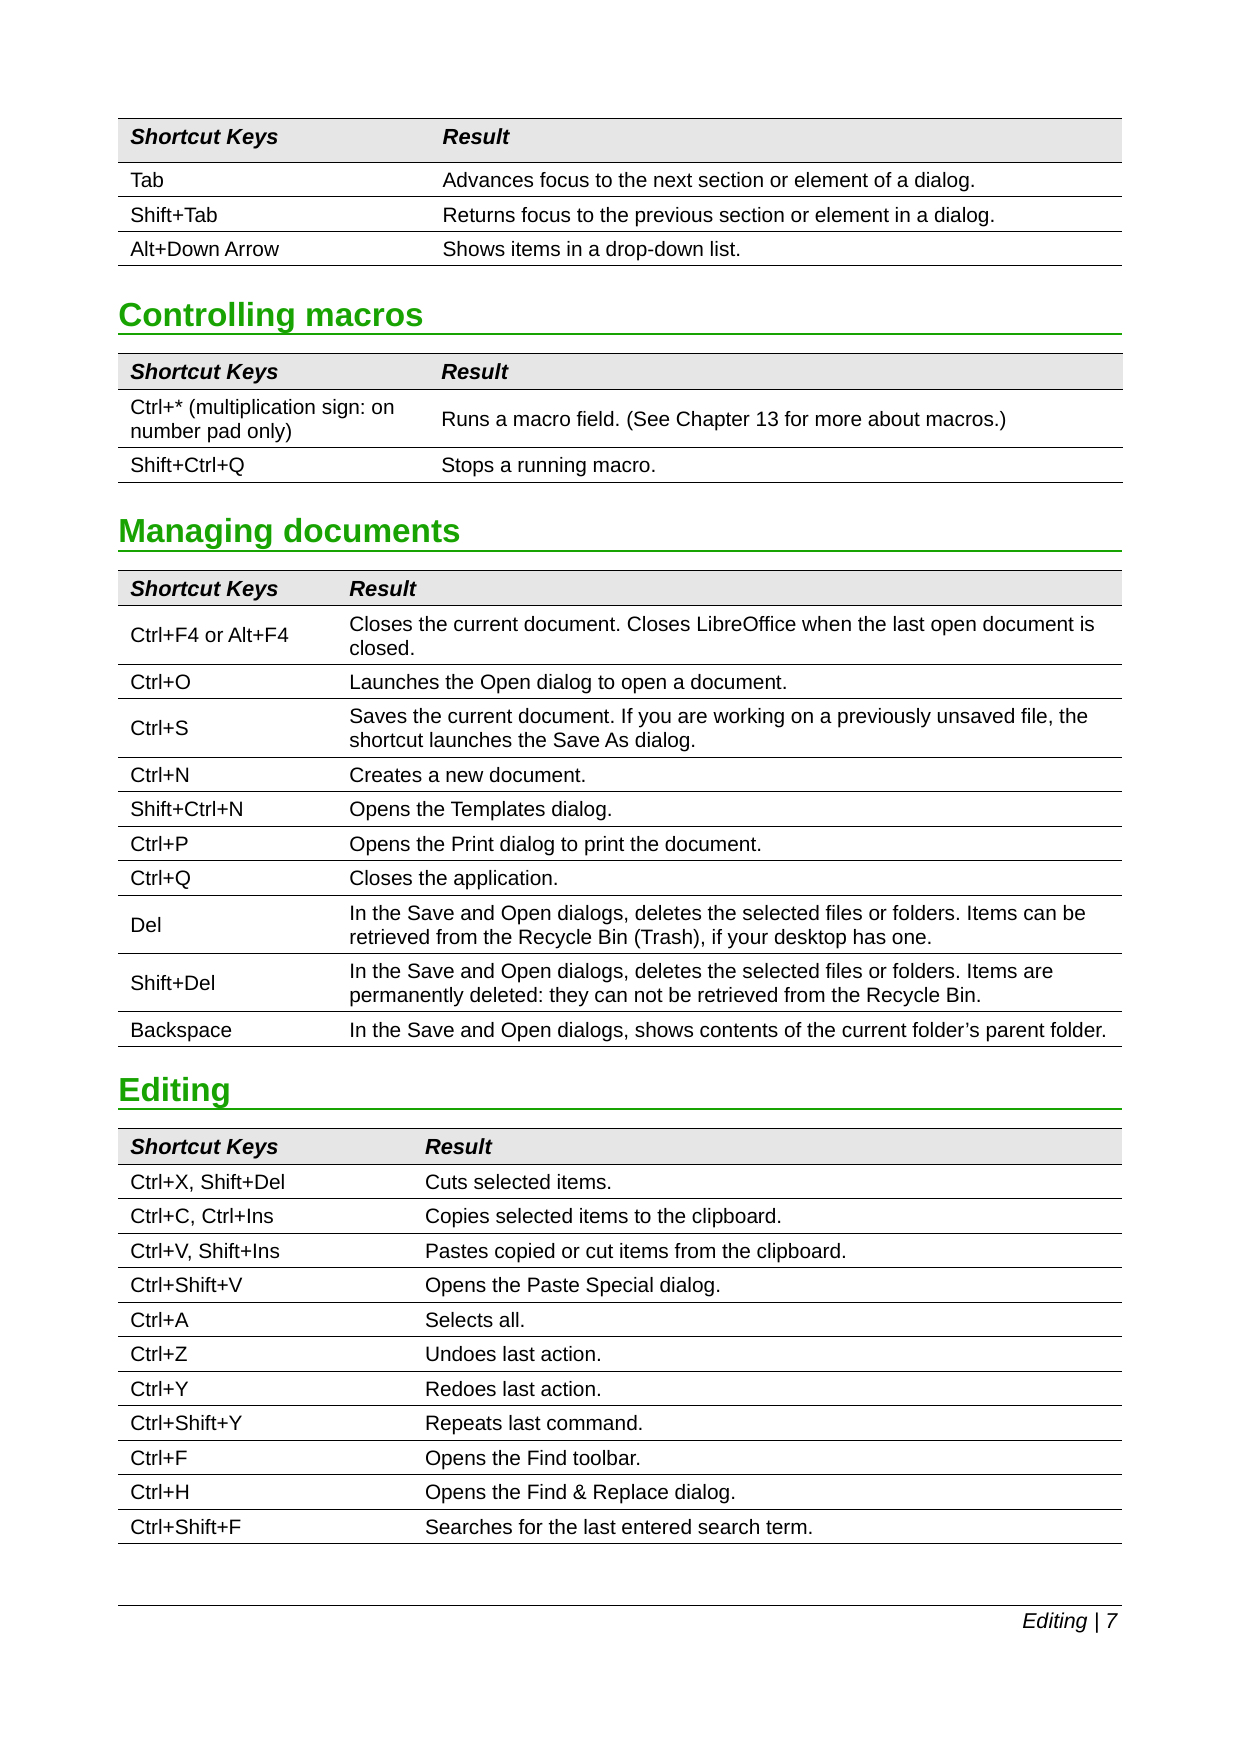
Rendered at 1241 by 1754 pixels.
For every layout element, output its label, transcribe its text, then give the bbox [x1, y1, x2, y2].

table_cell Opens the Find & Replace dialog. [413, 1475, 1122, 1508]
table_cell Ctrl+O [118, 665, 337, 698]
table_cell Shift+Del [118, 954, 337, 1011]
table_cell Runs a macro field. (See Chapter 13 for more about macros.) [429, 390, 1123, 447]
table_header Result [429, 354, 1123, 389]
table_cell Backspace [118, 1012, 337, 1046]
table_cell Launches the Open dialog to open a document. [337, 665, 1122, 698]
table_cell Redoes last action. [413, 1372, 1122, 1405]
table_cell Shift+Ctrl+Q [118, 448, 429, 482]
table_cell Returns focus to the previous section or element in a dialog. [431, 197, 1122, 231]
table_cell Alt+Down Arrow [118, 232, 431, 265]
table_cell Ctrl+N [118, 758, 337, 791]
table_cell Ctrl+F4 or Alt+F4 [118, 606, 337, 664]
table_cell Saves the current document. If you are working on a previously unsaved file, the shortcut launches the Save As dialog. [337, 699, 1122, 757]
table_cell Ctrl+X, Shift+Del [118, 1165, 413, 1198]
table_cell Searches for the last entered search term. [413, 1510, 1122, 1543]
table_header Shortcut Keys [118, 571, 337, 605]
subtitle Editing [118, 1070, 1122, 1108]
table_cell Ctrl+V, Shift+Ins [118, 1234, 413, 1267]
table_cell In the Save and Open dialogs, deletes the selected files or folders. Items can be retrieved from the Recycle Bin (Trash), if your desktop has one. [337, 896, 1122, 953]
table_header Shortcut Keys [118, 354, 429, 389]
table_header Result [413, 1129, 1122, 1164]
table_cell Opens the Print dialog to print the document. [337, 827, 1122, 860]
table_cell Pastes copied or cut items from the clipboard. [413, 1234, 1122, 1267]
table_cell Cuts selected items. [413, 1165, 1122, 1198]
table_cell Ctrl+* (multiplication sign: on number pad only) [118, 390, 429, 447]
table_cell Ctrl+Shift+F [118, 1510, 413, 1543]
table_cell Ctrl+Q [118, 861, 337, 894]
table_cell Ctrl+H [118, 1475, 413, 1508]
table_cell Ctrl+Y [118, 1372, 413, 1405]
table_cell Ctrl+Z [118, 1337, 413, 1371]
table_cell Closes the application. [337, 861, 1122, 894]
table_cell In the Save and Open dialogs, shows contents of the current folder’s parent folder. [337, 1012, 1122, 1046]
table_cell Shows items in a drop-down list. [431, 232, 1122, 265]
table_cell Ctrl+A [118, 1303, 413, 1336]
table_cell Copies selected items to the clipboard. [413, 1199, 1122, 1233]
table_cell Opens the Templates dialog. [337, 792, 1122, 826]
table_cell In the Save and Open dialogs, deletes the selected files or folders. Items are permanently deleted: they can not be retrieved from the Recycle Bin. [337, 954, 1122, 1011]
table_header Result [431, 119, 1122, 162]
table_cell Opens the Paste Special dialog. [413, 1268, 1122, 1302]
table_cell Tab [118, 163, 431, 196]
table_cell Ctrl+Shift+V [118, 1268, 413, 1302]
table_cell Closes the current document. Closes LibreOffice when the last open document is closed. [337, 606, 1122, 664]
table_cell Ctrl+C, Ctrl+Ins [118, 1199, 413, 1233]
table_cell Advances focus to the next section or element of a dialog. [431, 163, 1122, 196]
table_cell Repeats last command. [413, 1406, 1122, 1439]
table_cell Selects all. [413, 1303, 1122, 1336]
table_header Result [337, 571, 1122, 605]
subtitle Managing documents [118, 511, 1122, 550]
table_cell Ctrl+S [118, 699, 337, 757]
table_cell Shift+Tab [118, 197, 431, 231]
table_header Shortcut Keys [118, 1129, 413, 1164]
table_cell Ctrl+Shift+Y [118, 1406, 413, 1439]
table_cell Opens the Find toolbar. [413, 1441, 1122, 1474]
table_cell Shift+Ctrl+N [118, 792, 337, 826]
subtitle Controlling macros [118, 295, 1122, 333]
table_cell Creates a new document. [337, 758, 1122, 791]
table_header Shortcut Keys [118, 119, 431, 162]
table_cell Del [118, 896, 337, 953]
table_cell Ctrl+F [118, 1441, 413, 1474]
table_cell Stops a running macro. [429, 448, 1123, 482]
table_cell Ctrl+P [118, 827, 337, 860]
table_cell Undoes last action. [413, 1337, 1122, 1371]
